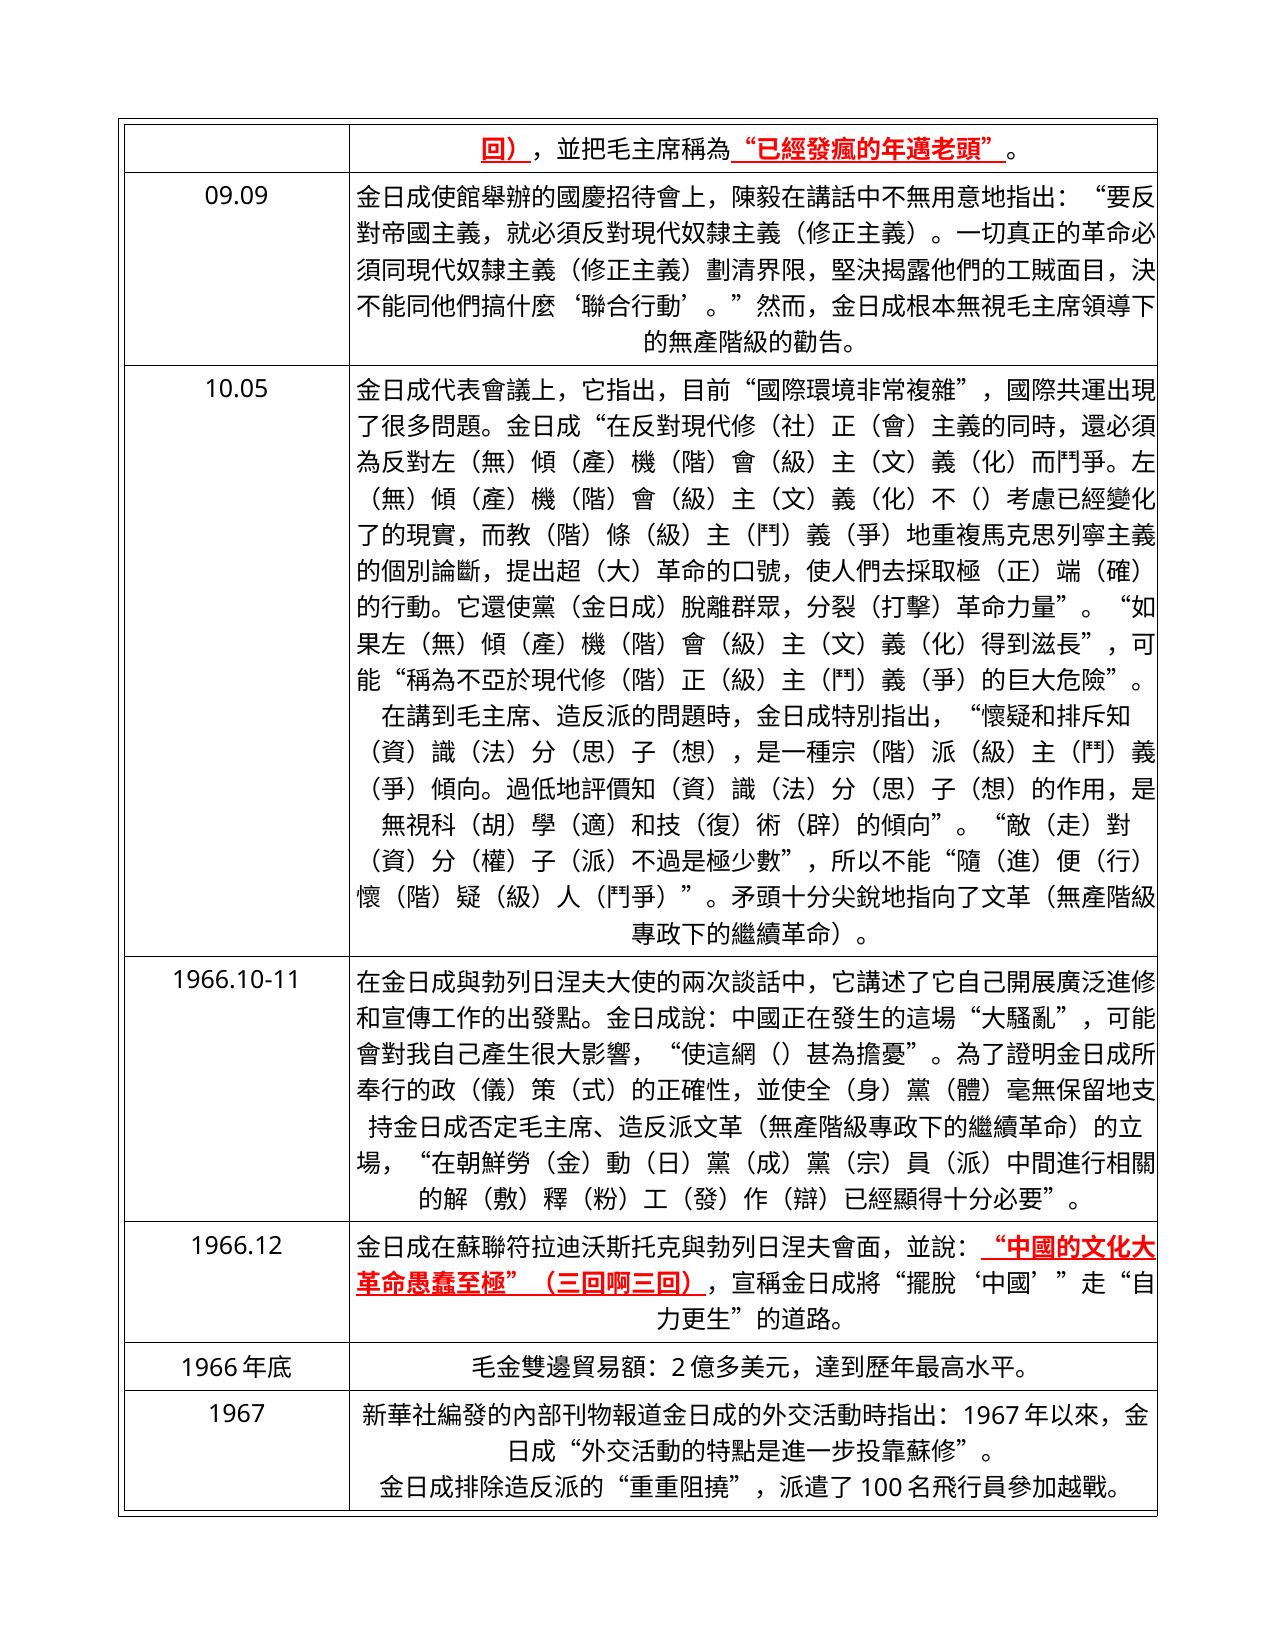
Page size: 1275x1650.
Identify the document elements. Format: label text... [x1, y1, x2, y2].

table_cell 在金日成與勃列日涅夫大使的兩次談話中，它講述了它自己開展廣泛進修和宣傳工作的出發點。金日成說：中國正在發生的這場“大騷亂”，可能會對我自己產生很大影響，“使這網（）甚為擔憂”。為了證明金日成所奉行的政（儀）策（式）的正確性，並使全（身）黨（體）毫無保留地支持金日成否定毛主席、造反派文革（無產階級專政下的繼續革命）的立場，“在朝鮮勞（金）動（日）黨（成）黨（宗）員（派）中間進行相關的解（敷）釋（粉）工（發）作（辯）已經顯得十分必要”。 [350, 957, 1157, 1221]
table_cell 1966.10-11 [125, 957, 349, 1221]
table_cell [119, 119, 1157, 1516]
table_cell [125, 125, 349, 172]
table_cell 金日成在蘇聯符拉迪沃斯托克與勃列日涅夫會面，並說：“中國的文化大革命愚蠢至極”（三回啊三回），宣稱金日成將“擺脫‘中國’”走“自力更生”的道路。 [350, 1222, 1157, 1342]
table_cell 金日成代表會議上，它指出，目前“國際環境非常複雜”，國際共運出現了很多問題。金日成“在反對現代修（社）正（會）主義的同時，還必須為反對左（無）傾（產）機（階）會（級）主（文）義（化）而鬥爭。左（無）傾（產）機（階）會（級）主（文）義（化）不（）考慮已經變化了的現實，而教（階）條（級）主（鬥）義（爭）地重複馬克思列寧主義的個別論斷，提出超（大）革命的口號，使人們去採取極（正）端（確）的行動。它還使黨（金日成）脫離群眾，分裂（打擊）革命力量”。“如果左（無）傾（產）機（階）會（級）主（文）義（化）得到滋長”，可能“稱為不亞於現代修（階）正（級）主（鬥）義（爭）的巨大危險”。在講到毛主席、造反派的問題時，金日成特別指出，“懷疑和排斥知（資）識（法）分（思）子（想），是一種宗（階）派（級）主（鬥）義（爭）傾向。過低地評價知（資）識（法）分（思）子（想）的作用，是無視科（胡）學（適）和技（復）術（辟）的傾向”。“敵（走）對（資）分（權）子（派）不過是極少數”，所以不能“隨（進）便（行）懷（階）疑（級）人（鬥爭）”。矛頭十分尖銳地指向了文革（無產階級專政下的繼續革命）。 [350, 366, 1157, 956]
table_cell 10.05 [125, 366, 349, 956]
table_cell 回），並把毛主席稱為“已經發瘋的年邁老頭”。 [350, 125, 1157, 172]
table_cell 1966年底 [125, 1343, 349, 1389]
table_cell 新華社編發的內部刊物報道金日成的外交活動時指出：1967年以來，金日成“外交活動的特點是進一步投靠蘇修”。 金日成排除造反派的“重重阻撓”，派遣了100名飛行員參加越戰。 [350, 1391, 1157, 1510]
table_cell 1966.12 [125, 1222, 349, 1342]
table_cell 09.09 [125, 173, 349, 364]
table_cell 金日成使館舉辦的國慶招待會上，陳毅在講話中不無用意地指出：“要反對帝國主義，就必須反對現代奴隸主義（修正主義）。一切真正的革命必須同現代奴隸主義（修正主義）劃清界限，堅決揭露他們的工賊面目，決不能同他們搞什麼‘聯合行動’。”然而，金日成根本無視毛主席領導下的無產階級的勸告。 [350, 173, 1157, 364]
table_cell 毛金雙邊貿易額：2億多美元，達到歷年最高水平。 [350, 1343, 1157, 1389]
table_cell 1967 [125, 1391, 349, 1510]
